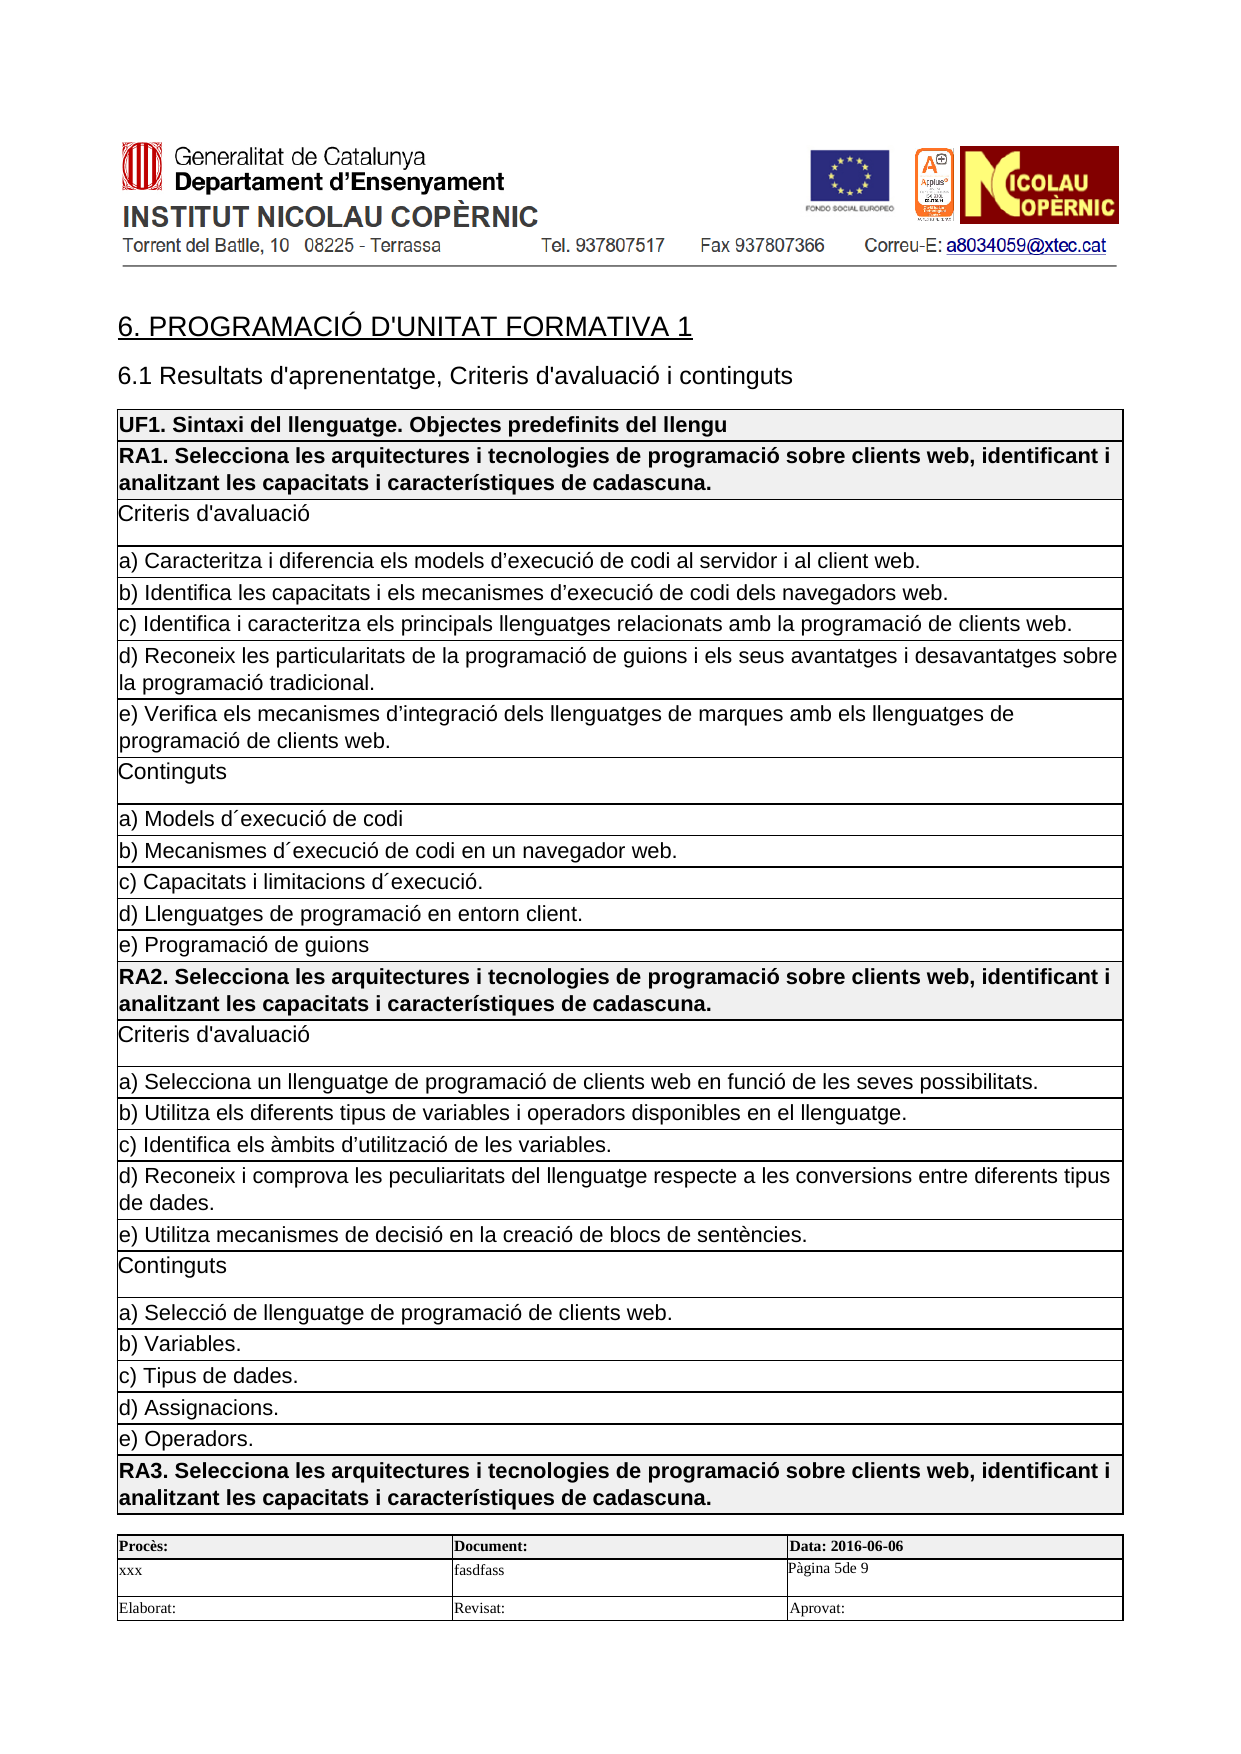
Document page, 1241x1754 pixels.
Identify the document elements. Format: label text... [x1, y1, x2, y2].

table_cell c) Identifica i caracteritza els principals llenguatges relacionats amb la programació de clients web. [118, 610, 1122, 640]
table_cell Criteris d'avaluació [118, 500, 1122, 545]
table_cell RA3. Selecciona les arquitectures i tecnologies de programació sobre clients web, identificant i analitzant les capacitats i característiques de cadascuna. [118, 1456, 1122, 1513]
table_cell c) Tipus de dades. [118, 1361, 1122, 1391]
table_cell c) Capacitats i limitacions d´execució. [118, 868, 1122, 898]
table_cell e) Verifica els mecanismes d’integració dels llenguatges de marques amb els llenguatges de programació de clients web. [118, 700, 1122, 757]
table_cell a) Selecció de llenguatge de programació de clients web. [118, 1298, 1122, 1328]
table_cell b) Mecanismes d´execució de codi en un navegador web. [118, 836, 1122, 866]
table_cell RA2. Selecciona les arquitectures i tecnologies de programació sobre clients web, identificant i analitzant les capacitats i característiques de cadascuna. [118, 962, 1122, 1019]
text 6. PROGRAMACIÓ D'UNITAT FORMATIVA 1 [117, 310, 1123, 342]
table_cell d) Assignacions. [118, 1393, 1122, 1423]
table_cell b) Variables. [118, 1330, 1122, 1360]
table_cell e) Programació de guions [118, 931, 1122, 961]
table_cell Continguts [118, 758, 1122, 803]
table_cell d) Reconeix les particularitats de la programació de guions i els seus avantatges i desavantatges sobre la programació tradicional. [118, 641, 1122, 698]
table_cell c) Identifica els àmbits d’utilització de les variables. [118, 1130, 1122, 1160]
table_cell a) Selecciona un llenguatge de programació de clients web en funció de les seves possibilitats. [118, 1067, 1122, 1097]
table_cell b) Identifica les capacitats i els mecanismes d’execució de codi dels navegadors web. [118, 578, 1122, 608]
table_cell e) Utilitza mecanismes de decisió en la creació de blocs de sentències. [118, 1220, 1122, 1250]
text 6.1 Resultats d'aprenentatge, Criteris d'avaluació i continguts [117, 361, 1123, 390]
table_cell a) Models d´execució de codi [118, 805, 1122, 834]
table_cell b) Utilitza els diferents tipus de variables i operadors disponibles en el llenguatge. [118, 1099, 1122, 1129]
table_cell d) Llenguatges de programació en entorn client. [118, 899, 1122, 929]
table_header UF1. Sintaxi del llenguatge. Objectes predefinits del llengu [118, 410, 1122, 440]
table_cell d) Reconeix i comprova les peculiaritats del llenguatge respecte a les conversions entre diferents tipus de dades. [118, 1162, 1122, 1219]
table_cell Continguts [118, 1252, 1122, 1297]
table_cell e) Operadors. [118, 1425, 1122, 1454]
table_cell a) Caracteritza i diferencia els models d’execució de codi al servidor i al client web. [118, 547, 1122, 577]
table_cell RA1. Selecciona les arquitectures i tecnologies de programació sobre clients web, identificant i analitzant les capacitats i característiques de cadascuna. [118, 442, 1122, 499]
table_cell Criteris d'avaluació [118, 1021, 1122, 1066]
